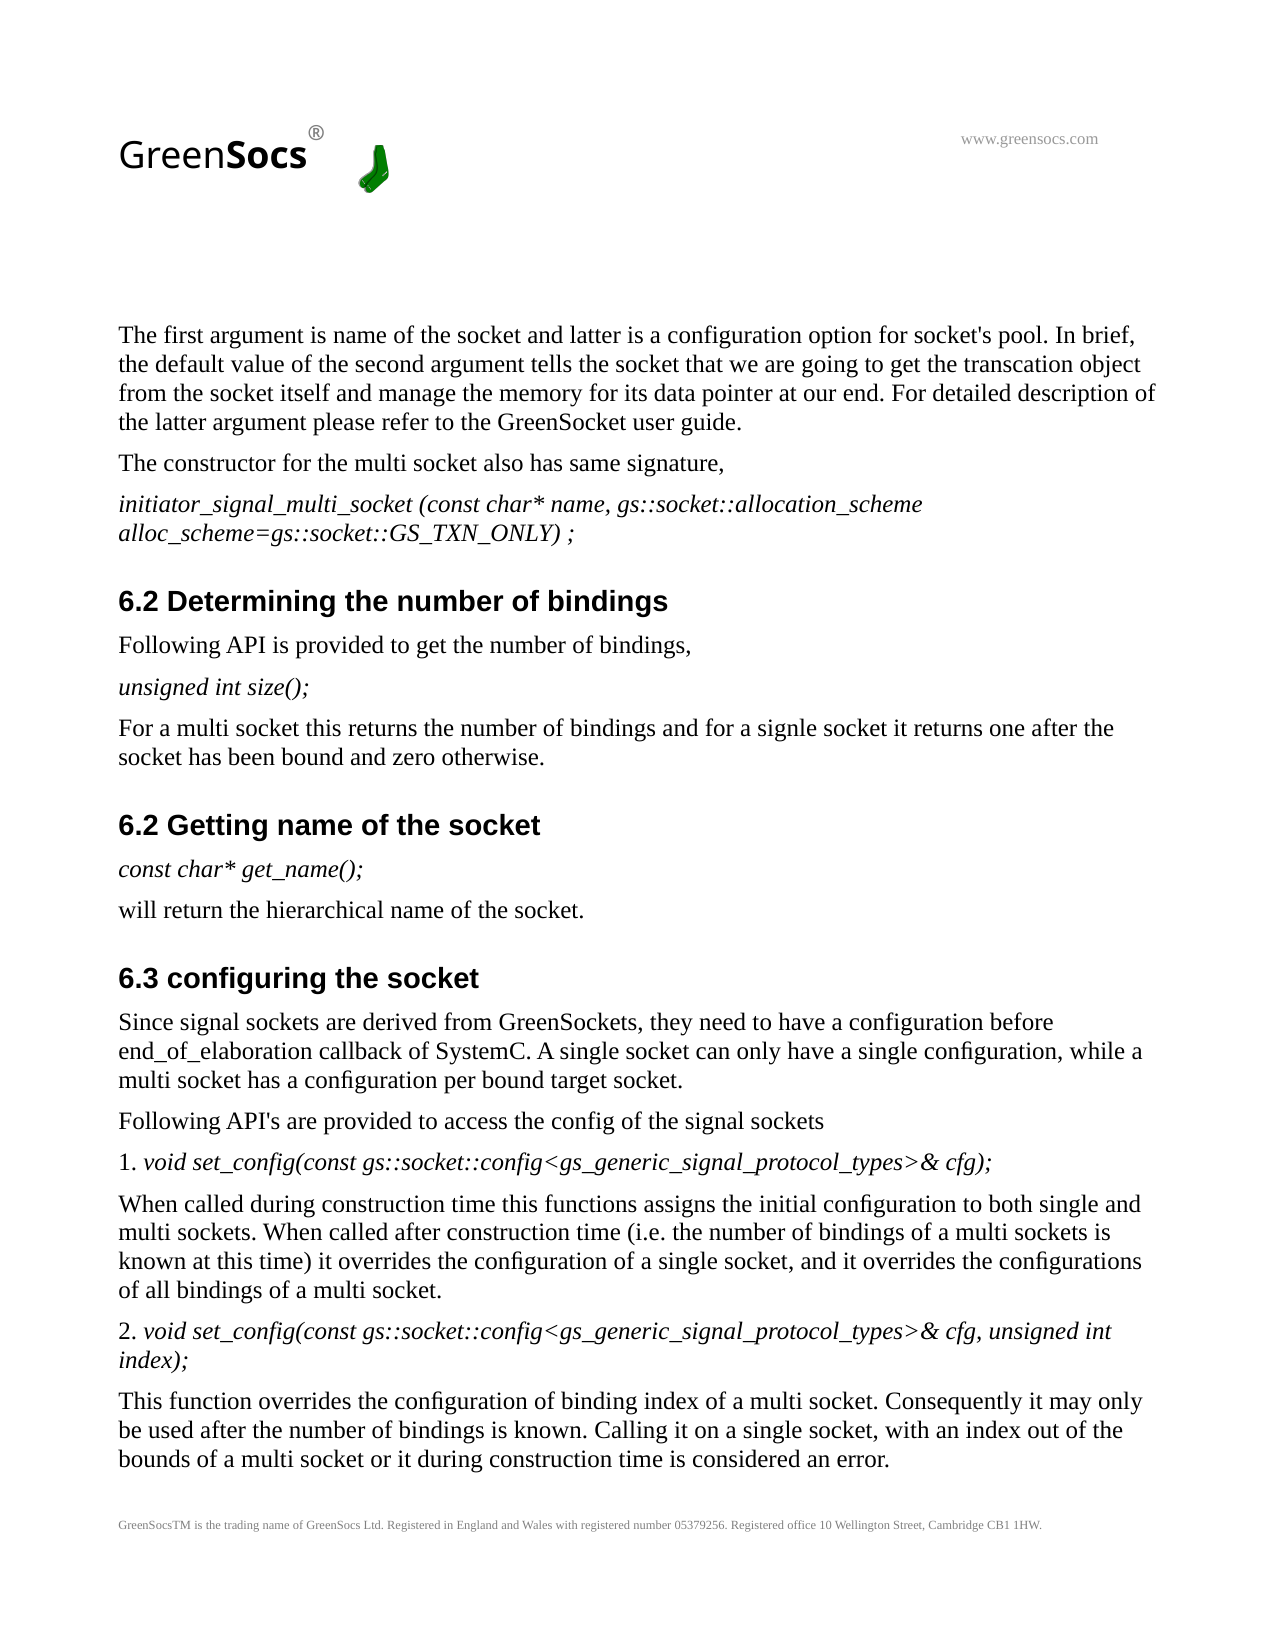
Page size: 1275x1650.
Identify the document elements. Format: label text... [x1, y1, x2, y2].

text Following API is provided to get the number of bindings, [118, 630, 1157, 659]
text When called during construction time this functions assigns the initial conﬁguration to both single and multi sockets. When called after construction time (i.e. the number of bindings of a multi sockets is known at this time) it overrides the conﬁguration of a single socket, and it overrides the conﬁgurations of all bindings of a multi socket. [118, 1189, 1157, 1304]
text will return the hierarchical name of the socket. [118, 895, 1157, 924]
text This function overrides the conﬁguration of binding index of a multi socket. Consequently it may only be used after the number of bindings is known. Calling it on a single socket, with an index out of the bounds of a multi socket or it during construction time is considered an error. [118, 1386, 1157, 1472]
text initiator_signal_multi_socket (const char* name, gs::socket::allocation_scheme alloc_scheme=gs::socket::GS_TXN_ONLY) ; [118, 489, 1157, 547]
text The first argument is name of the socket and latter is a configuration option for socket's pool. In brief, the default value of the second argument tells the socket that we are going to get the transcation object from the socket itself and manage the memory for its data pointer at our end. For detailed description of the latter argument please refer to the GreenSocket user guide. [118, 321, 1157, 436]
text For a multi socket this returns the number of bindings and for a signle socket it returns one after the socket has been bound and zero otherwise. [118, 713, 1157, 770]
text const char* get_name(); [118, 854, 1157, 883]
subtitle 6.2 Getting name of the socket [118, 808, 1157, 841]
subtitle 6.2 Determining the number of bindings [118, 584, 1157, 618]
text unsigned int size(); [118, 672, 1157, 700]
subtitle 6.3 configuring the socket [118, 961, 1157, 995]
picture [357, 145, 389, 194]
text The constructor for the multi socket also has same signature, [118, 448, 1157, 477]
text 2. void set_config(const gs::socket::config<gs_generic_signal_protocol_types>& cfg, unsigned int index); [118, 1316, 1157, 1374]
text Since signal sockets are derived from GreenSockets, they need to have a configuration before end_of_elaboration callback of SystemC. A single socket can only have a single conﬁguration, while a multi socket has a conﬁguration per bound target socket. [118, 1007, 1157, 1094]
text 1. void set_config(const gs::socket::config<gs_generic_signal_protocol_types>& cfg); [118, 1147, 1157, 1176]
text Following API's are provided to access the config of the signal sockets [118, 1106, 1157, 1135]
